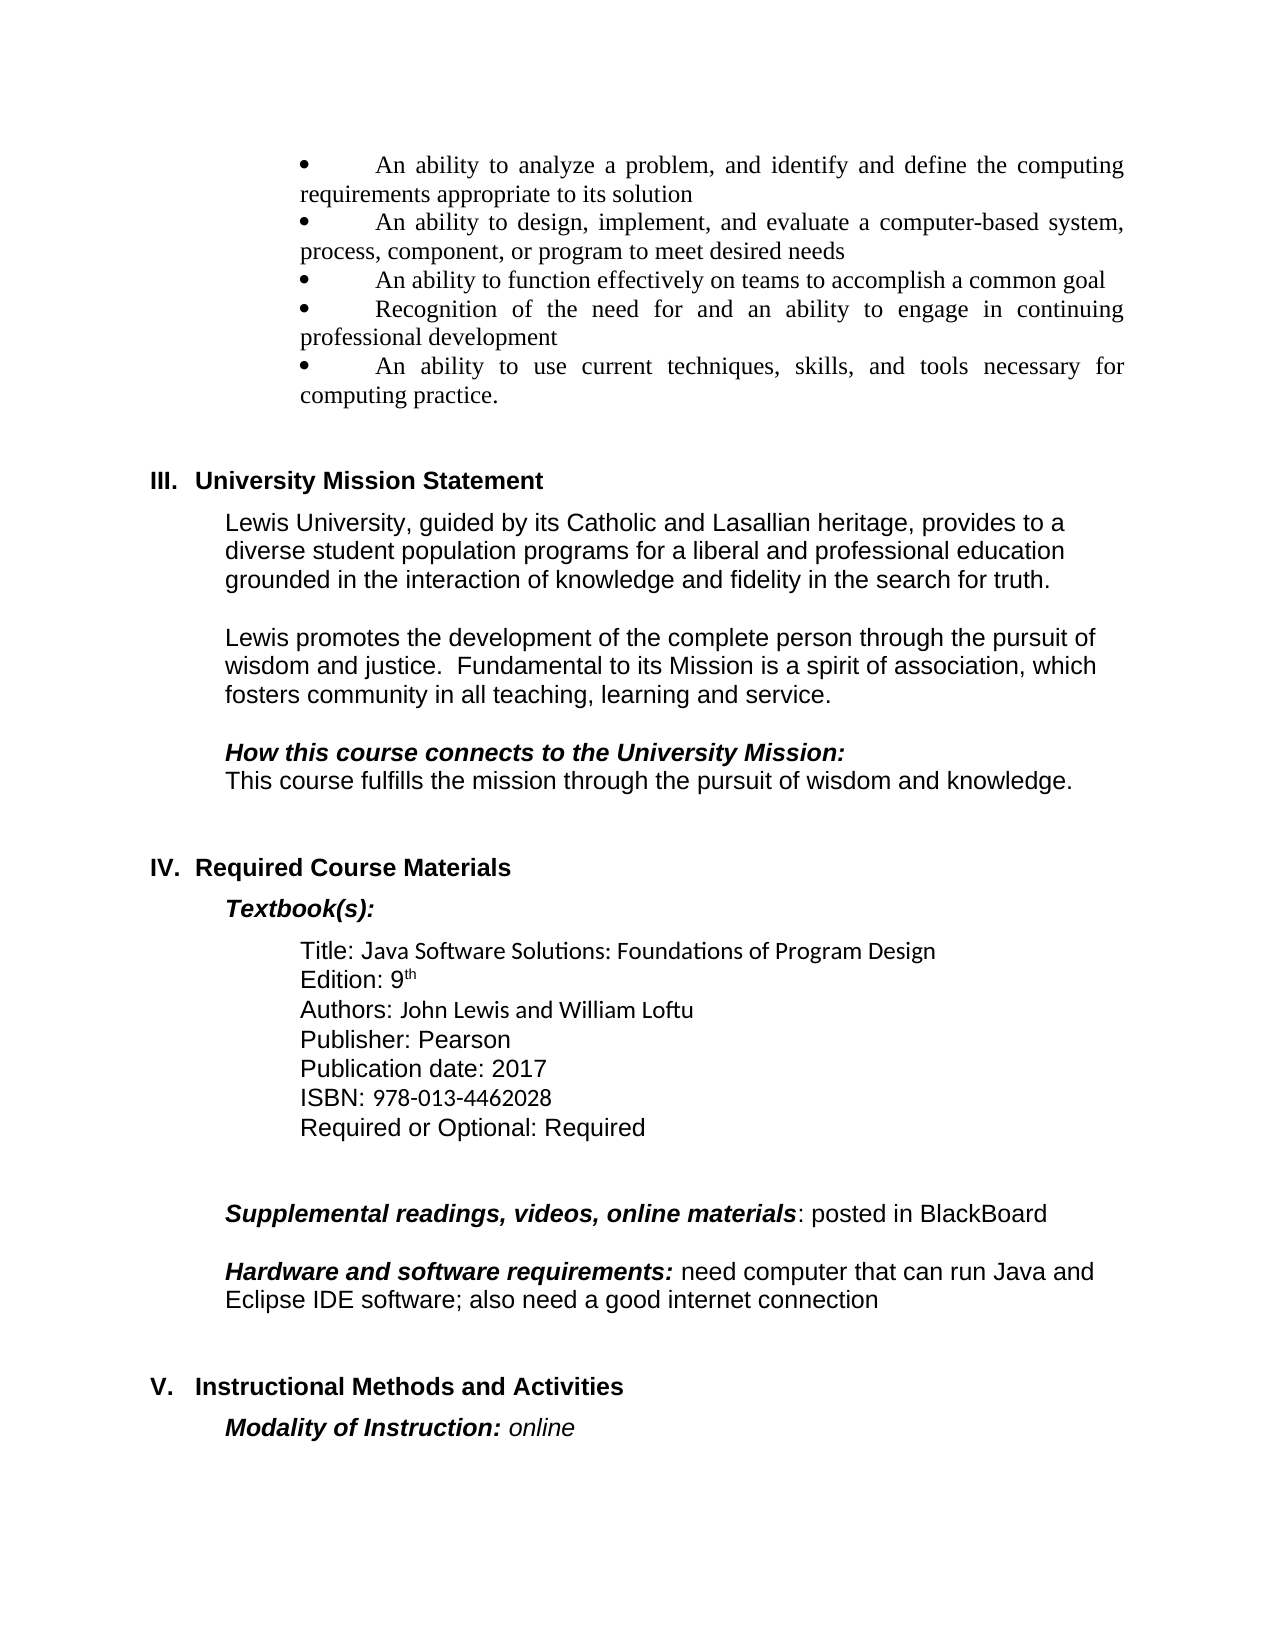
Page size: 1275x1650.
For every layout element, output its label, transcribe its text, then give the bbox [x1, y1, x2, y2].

subtitle IV. Required Course Materials [150, 852, 1125, 881]
text Textbook(s): [150, 894, 1125, 922]
text Modality of Instruction: online [150, 1413, 1125, 1442]
text This course fulfills the mission through the pursuit of wisdom and knowledge. [225, 766, 1125, 795]
text Supplemental readings, videos, online materials: posted in BlackBoard [225, 1199, 1125, 1228]
text Title: Java Software Solutions: Foundations of Program Design [150, 935, 1125, 966]
text Publisher: Pearson [150, 1025, 1125, 1053]
subtitle III. University Mission Statement [150, 466, 1125, 495]
text Publication date: 2017 [150, 1053, 1125, 1082]
text Authors: John Lewis and William Loftu [150, 994, 1125, 1025]
text Lewis promotes the development of the complete person through the pursuit of wisdom and justice. Fundamental to its Mission is a spirit of association, which fosters community in all teaching, learning and service. [225, 622, 1125, 709]
list An ability to design, implement, and evaluate a computer-based system, process, component, or program to meet desired needs [300, 207, 1125, 265]
text Lewis University, guided by its Catholic and Lasallian heritage, provides to a diverse student population programs for a liberal and professional education grounded in the interaction of knowledge and fidelity in the search for truth. [225, 507, 1125, 594]
text How this course connects to the University Mission: [225, 737, 1125, 766]
text Hardware and software requirements: need computer that can run Java and Eclipse IDE software; also need a good internet connection [225, 1257, 1125, 1314]
list Recognition of the need for and an ability to engage in continuing professional development [300, 294, 1125, 351]
list An ability to analyze a problem, and identify and define the computing requirements appropriate to its solution [300, 150, 1125, 207]
subtitle V. Instructional Methods and Activities [150, 1372, 1125, 1400]
list An ability to use current techniques, skills, and tools necessary for computing practice. [300, 351, 1125, 409]
list An ability to function effectively on teams to accomplish a common goal [300, 265, 1125, 294]
text ISBN: 978-013-4462028 [150, 1082, 1125, 1113]
text Edition: 9th [150, 966, 1125, 994]
text Required or Optional: Required [150, 1113, 1125, 1142]
